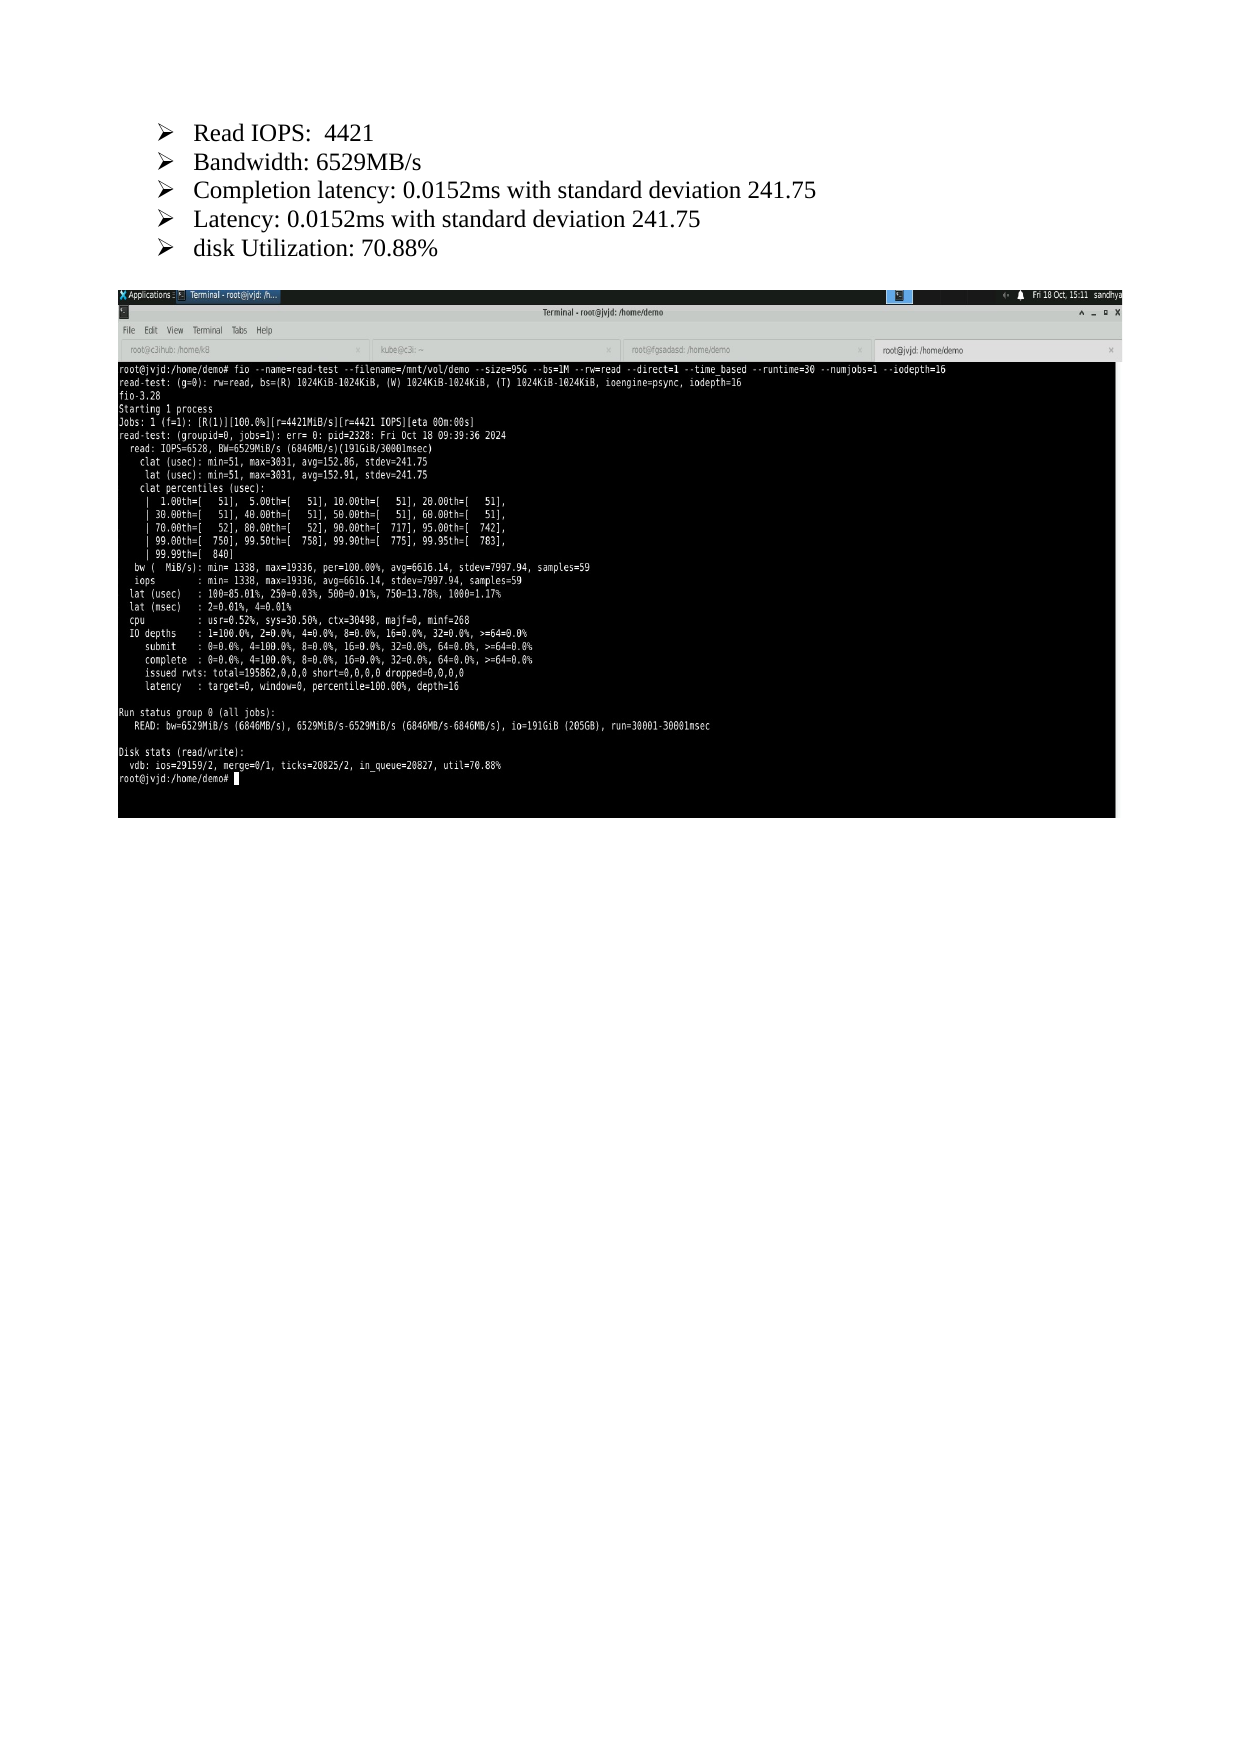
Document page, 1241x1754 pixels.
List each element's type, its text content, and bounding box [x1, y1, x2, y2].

list Bandwidth: 6529MB/s [156, 147, 1122, 176]
picture [118, 290, 1123, 818]
list disk Utilization: 70.88% [156, 233, 1122, 262]
list Read IOPS: 4421 [156, 118, 1122, 147]
list Completion latency: 0.0152ms with standard deviation 241.75 [156, 176, 1122, 204]
list Latency: 0.0152ms with standard deviation 241.75 [156, 204, 1122, 233]
